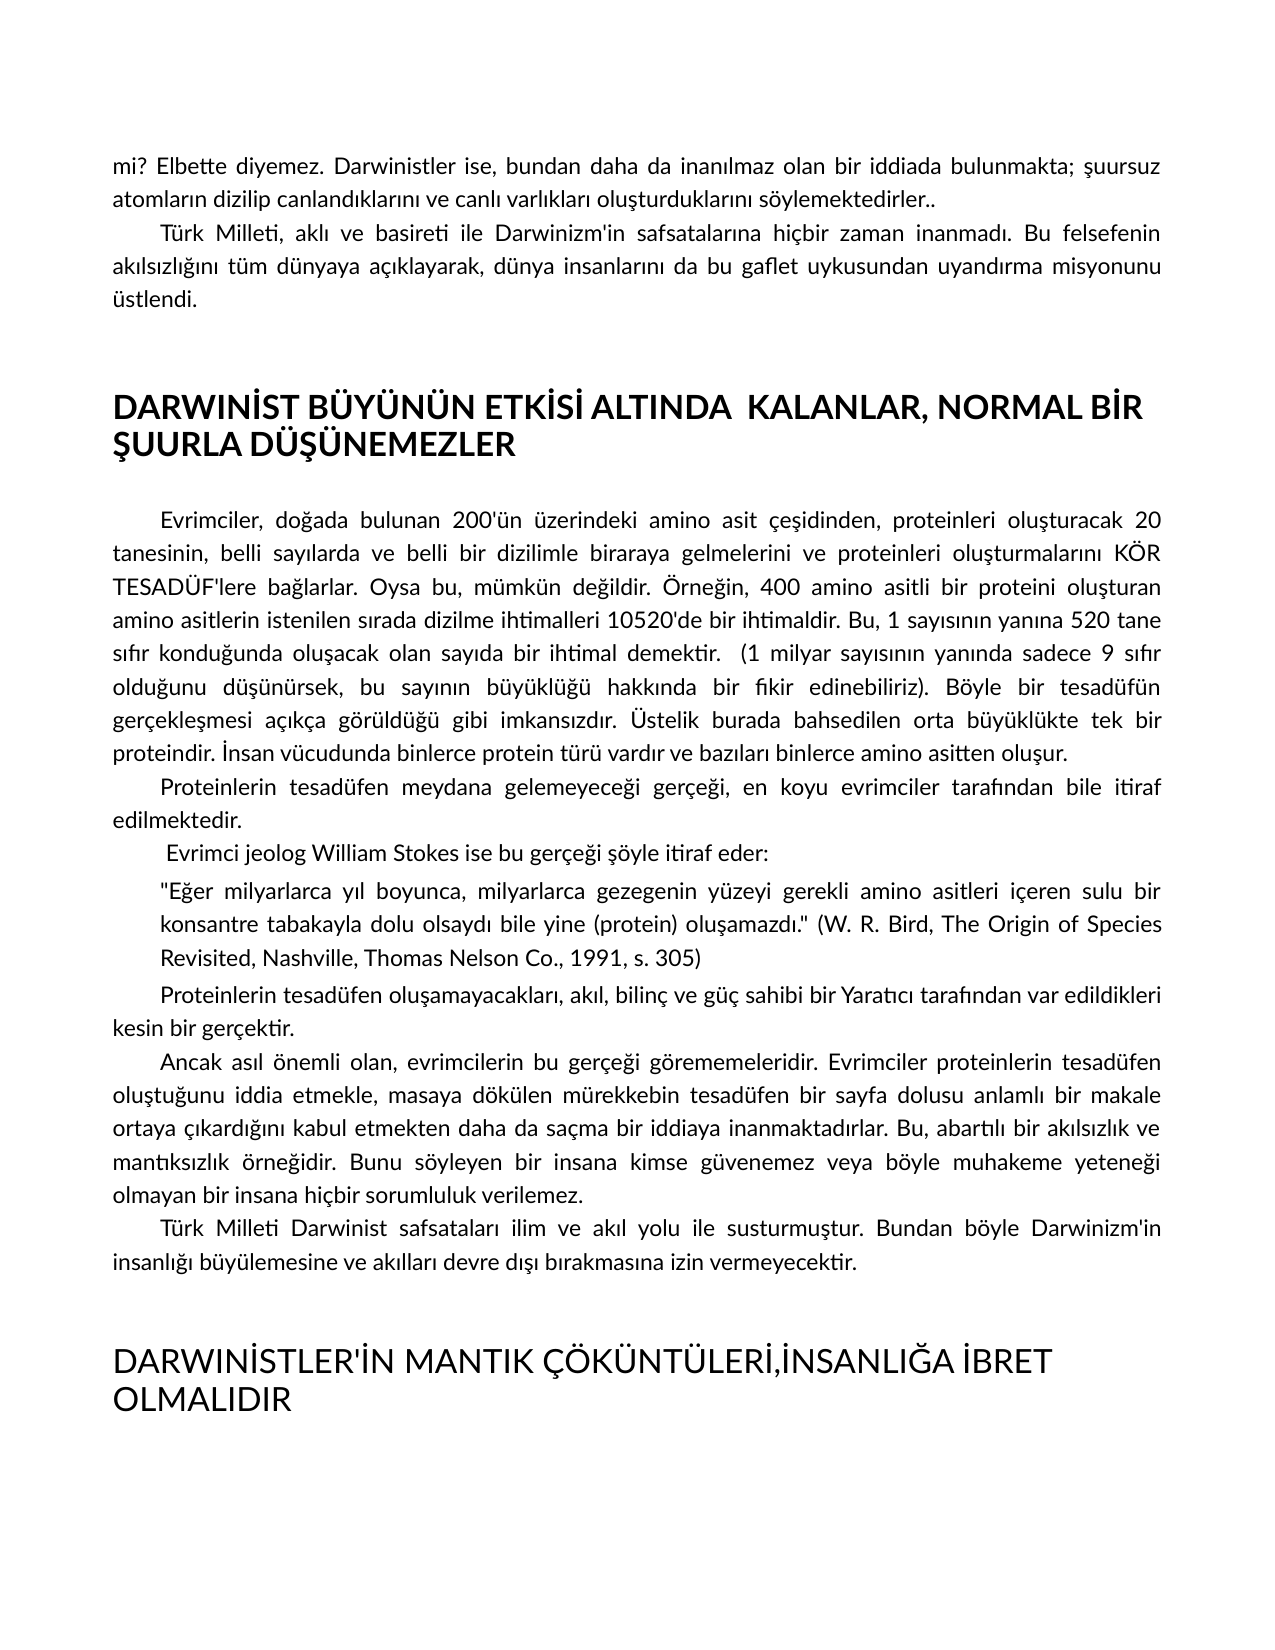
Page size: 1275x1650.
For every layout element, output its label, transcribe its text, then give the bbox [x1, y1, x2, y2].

text Evrimci jeolog William Stokes ise bu gerçeği şöyle itiraf eder: [112, 835, 1162, 868]
text Proteinlerin tesadüfen meydana gelemeyeceği gerçeği, en koyu evrimciler tarafından bile itiraf edilmektedir. [112, 768, 1162, 835]
text Türk Milleti Darwinist safsataları ilim ve akıl yolu ile susturmuştur. Bundan böyle Darwinizm'in insanlığı büyülemesine ve akılları devre dışı bırakmasına izin vermeyecektir. [112, 1210, 1162, 1277]
text Proteinlerin tesadüfen oluşamayacakları, akıl, bilinç ve güç sahibi bir Yaratıcı tarafından var edildikleri kesin bir gerçektir. [112, 977, 1162, 1043]
text DARWINİST BÜYÜNÜN ETKİSİ ALTINDA KALANLAR, NORMAL BİR ŞUURLA DÜŞÜNEMEZLER [112, 389, 1162, 464]
text Türk Milleti, aklı ve basireti ile Darwinizm'in safsatalarına hiçbir zaman inanmadı. Bu felsefenin akılsızlığını tüm dünyaya açıklayarak, dünya insanlarını da bu gaflet uykusundan uyandırma misyonunu üstlendi. [112, 214, 1162, 314]
text DARWINİSTLER'İN MANTIK ÇÖKÜNTÜLERİ,İNSANLIĞA İBRET OLMALIDIR [112, 1343, 1162, 1418]
text "Eğer milyarlarca yıl boyunca, milyarlarca gezegenin yüzeyi gerekli amino asitleri içeren sulu bir konsantre tabakayla dolu olsaydı bile yine (protein) oluşamazdı." (W. R. Bird, The Origin of Species Revisited, Nashville, Thomas Nelson Co., 1991, s. 305) [160, 873, 1162, 973]
text Evrimciler, doğada bulunan 200'ün üzerindeki amino asit çeşidinden, proteinleri oluşturacak 20 tanesinin, belli sayılarda ve belli bir dizilimle biraraya gelmelerini ve proteinleri oluşturmalarını KÖR TESADÜF'lere bağlarlar. Oysa bu, mümkün değildir. Örneğin, 400 amino asitli bir proteini oluşturan amino asitlerin istenilen sırada dizilme ihtimalleri 10520'de bir ihtimaldir. Bu, 1 sayısının yanına 520 tane sıfır konduğunda oluşacak olan sayıda bir ihtimal demektir. (1 milyar sayısının yanında sadece 9 sıfır olduğunu düşünürsek, bu sayının büyüklüğü hakkında bir fikir edinebiliriz). Böyle bir tesadüfün gerçekleşmesi açıkça görüldüğü gibi imkansızdır. Üstelik burada bahsedilen orta büyüklükte tek bir proteindir. İnsan vücudunda binlerce protein türü vardır ve bazıları binlerce amino asitten oluşur. [112, 502, 1162, 768]
text mi? Elbette diyemez. Darwinistler ise, bundan daha da inanılmaz olan bir iddiada bulunmakta; şuursuz atomların dizilip canlandıklarını ve canlı varlıkları oluşturduklarını söylemektedirler.. [112, 148, 1162, 214]
text Ancak asıl önemli olan, evrimcilerin bu gerçeği görememeleridir. Evrimciler proteinlerin tesadüfen oluştuğunu iddia etmekle, masaya dökülen mürekkebin tesadüfen bir sayfa dolusu anlamlı bir makale ortaya çıkardığını kabul etmekten daha da saçma bir iddiaya inanmaktadırlar. Bu, abartılı bir akılsızlık ve mantıksızlık örneğidir. Bunu söyleyen bir insana kimse güvenemez veya böyle muhakeme yeteneği olmayan bir insana hiçbir sorumluluk verilemez. [112, 1043, 1162, 1210]
